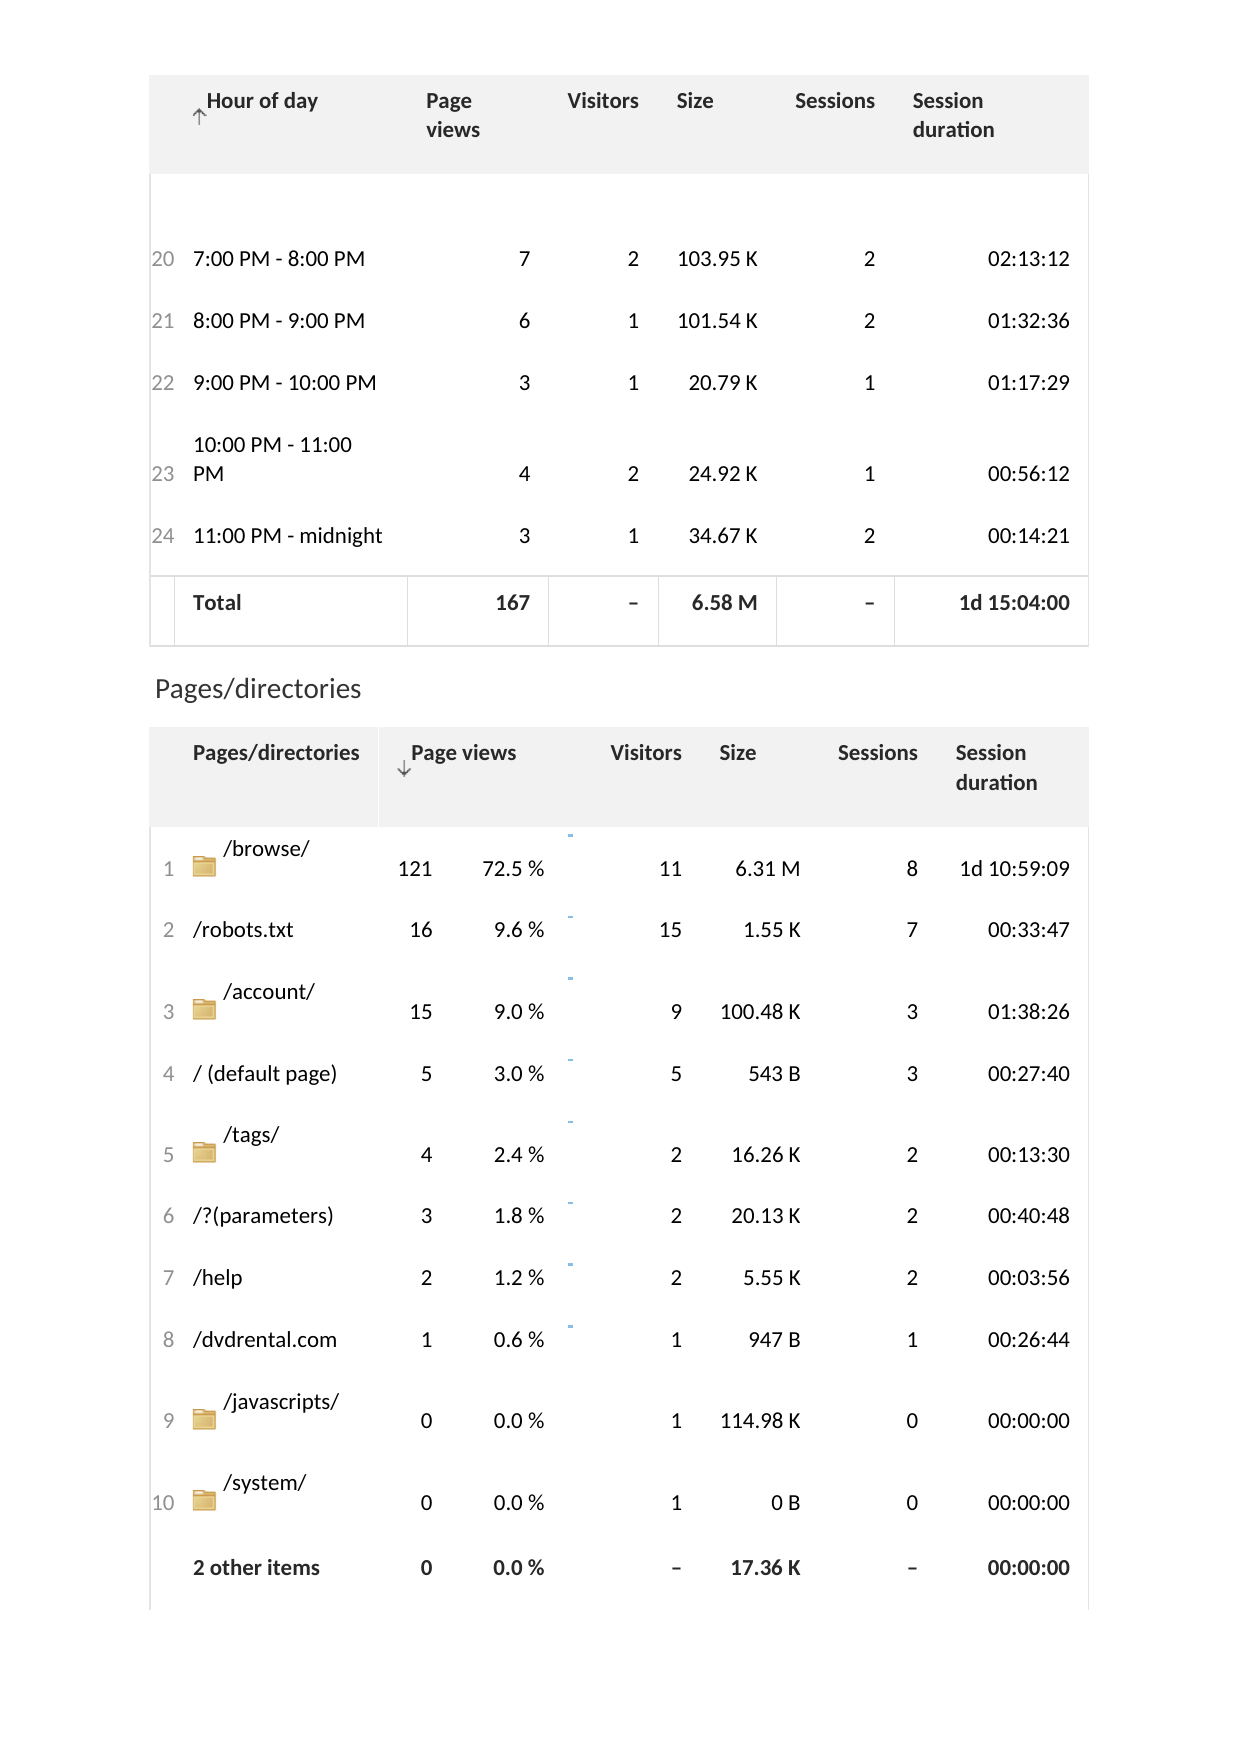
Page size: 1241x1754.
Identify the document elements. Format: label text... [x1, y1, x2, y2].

table_cell 1 [151, 827, 174, 908]
table_cell [563, 1051, 592, 1113]
table_cell [563, 1318, 592, 1379]
table_cell 2 [592, 1113, 701, 1194]
table_header Sessions [776, 75, 894, 174]
table_cell 2 [151, 908, 174, 970]
table_cell 00:14:21 [894, 514, 1088, 575]
table_cell [563, 1256, 592, 1318]
table_cell 7:00 PM - 8:00 PM [174, 236, 407, 298]
table_cell 1 [592, 1318, 701, 1379]
table_cell – [777, 577, 894, 645]
table_cell 6 [407, 298, 549, 360]
table_cell 2 [776, 514, 894, 575]
table_cell 6.58 M [659, 577, 776, 645]
table_cell 9 [592, 970, 701, 1051]
table_cell 00:13:30 [937, 1113, 1088, 1194]
table_cell 00:33:47 [937, 908, 1088, 970]
table_cell 3 [407, 514, 549, 575]
table_cell 0.6 % [451, 1318, 563, 1379]
table_cell 5.55 K [701, 1256, 819, 1318]
table_cell [563, 1380, 592, 1461]
table_cell 16.26 K [701, 1113, 819, 1194]
table_cell 24.92 K [658, 422, 776, 513]
table_header [151, 75, 174, 174]
table_cell /system/ [174, 1461, 378, 1542]
table_cell 0.0 % [451, 1542, 563, 1610]
table_cell 01:38:26 [937, 970, 1088, 1051]
table_cell [563, 827, 592, 908]
table_cell 9.6 % [451, 908, 563, 970]
table_cell 11:00 PM - midnight [174, 514, 407, 575]
table_cell [563, 1461, 592, 1542]
table_cell 167 [408, 577, 548, 645]
table_cell /dvdrental.com [174, 1318, 378, 1379]
table_cell 01:32:36 [894, 298, 1088, 360]
table_cell 0.0 % [451, 1380, 563, 1461]
table_cell 1 [549, 514, 658, 575]
table_cell [407, 174, 549, 236]
table_cell 01:17:29 [894, 360, 1088, 422]
table_cell [563, 970, 592, 1051]
table_cell 7 [819, 908, 937, 970]
table_cell 0 [379, 1380, 451, 1461]
table_cell 121 [379, 827, 451, 908]
table_cell 9:00 PM - 10:00 PM [174, 360, 407, 422]
table_cell /tags/ [174, 1113, 378, 1194]
table_header Pages/directories [174, 727, 378, 827]
table_cell 947 B [701, 1318, 819, 1379]
table_cell 8:00 PM - 9:00 PM [174, 298, 407, 360]
table_cell 4 [379, 1113, 451, 1194]
table_cell 2 [776, 236, 894, 298]
table_cell 15 [592, 908, 701, 970]
table_cell 100.48 K [701, 970, 819, 1051]
table_header Pages/directories [150, 666, 1240, 727]
table_cell 23 [151, 422, 174, 513]
table_cell /browse/ [174, 827, 378, 908]
table_cell [151, 174, 174, 236]
table_cell 0 [819, 1461, 937, 1542]
table_cell [776, 174, 894, 236]
table_header Visitors [549, 75, 658, 174]
table_cell /?(parameters) [174, 1194, 378, 1256]
table_cell 1 [592, 1380, 701, 1461]
table_cell 0 B [701, 1461, 819, 1542]
table_header Session duration [894, 75, 1088, 174]
table_cell 72.5 % [451, 827, 563, 908]
table_cell 1.55 K [701, 908, 819, 970]
table_cell 8 [151, 1318, 174, 1379]
table_cell 00:26:44 [937, 1318, 1088, 1379]
table_cell 1 [776, 360, 894, 422]
table_cell 9.0 % [451, 970, 563, 1051]
table_cell 10 [151, 1461, 174, 1542]
table_cell 4 [407, 422, 549, 513]
table_cell 00:00:00 [937, 1461, 1088, 1542]
table_cell /robots.txt [174, 908, 378, 970]
table_cell 0 [379, 1542, 451, 1610]
table_cell [151, 1542, 174, 1610]
table_cell 34.67 K [658, 514, 776, 575]
table_cell 6 [151, 1194, 174, 1256]
table_cell 3 [379, 1194, 451, 1256]
table_cell – [592, 1542, 701, 1610]
table_cell 00:00:00 [937, 1542, 1088, 1610]
table_cell 21 [151, 298, 174, 360]
table_cell 7 [407, 236, 549, 298]
table_cell 2.4 % [451, 1113, 563, 1194]
table_cell 3 [151, 970, 174, 1051]
table_cell 7 [151, 1256, 174, 1318]
table_cell [563, 1113, 592, 1194]
table_cell 1.2 % [451, 1256, 563, 1318]
table_cell 02:13:12 [894, 236, 1088, 298]
table_cell /account/ [174, 970, 378, 1051]
table_header Session duration [937, 727, 1088, 827]
table_cell 1 [592, 1461, 701, 1542]
table_cell 2 [379, 1256, 451, 1318]
table_header Page views [407, 75, 549, 174]
table_cell [151, 577, 174, 645]
table_cell 5 [592, 1051, 701, 1113]
table_cell 2 [592, 1194, 701, 1256]
table_cell 1d 10:59:09 [937, 827, 1088, 908]
table_cell 2 [819, 1113, 937, 1194]
table_cell 8 [819, 827, 937, 908]
table_cell [658, 174, 776, 236]
table_cell 6.31 M [701, 827, 819, 908]
table_cell Total [175, 577, 407, 645]
table_cell 15 [379, 970, 451, 1051]
table_cell – [549, 577, 658, 645]
table_cell [549, 174, 658, 236]
table_cell 114.98 K [701, 1380, 819, 1461]
table_cell /help [174, 1256, 378, 1318]
table_cell 10:00 PM - 11:00 PM [174, 422, 407, 513]
table_cell 4 [151, 1051, 174, 1113]
table_header Sessions [819, 727, 937, 827]
table_cell 5 [379, 1051, 451, 1113]
table_cell 2 other items [174, 1542, 378, 1610]
table_cell 2 [592, 1256, 701, 1318]
table_cell 24 [151, 514, 174, 575]
table_cell 20.79 K [658, 360, 776, 422]
table_cell 0 [819, 1380, 937, 1461]
table_cell 00:56:12 [894, 422, 1088, 513]
table_cell [563, 1194, 592, 1256]
table_header Visitors [592, 727, 701, 827]
table_cell 1d 15:04:00 [895, 577, 1088, 645]
table_header Hour of day [174, 75, 407, 174]
table_header Page views [379, 727, 592, 827]
table_cell – [819, 1542, 937, 1610]
table_cell 0.0 % [451, 1461, 563, 1542]
table_cell 0 [379, 1461, 451, 1542]
table_cell 1.8 % [451, 1194, 563, 1256]
table_cell [563, 908, 592, 970]
table_header Size [658, 75, 776, 174]
table_cell 16 [379, 908, 451, 970]
table_cell / (default page) [174, 1051, 378, 1113]
table_cell [563, 1542, 592, 1610]
table_cell [894, 174, 1088, 236]
table_cell 17.36 K [701, 1542, 819, 1610]
table_cell 1 [379, 1318, 451, 1379]
table_cell 3 [819, 970, 937, 1051]
table_cell 3 [819, 1051, 937, 1113]
table_cell 00:40:48 [937, 1194, 1088, 1256]
table_cell 2 [819, 1256, 937, 1318]
table_cell 2 [776, 298, 894, 360]
table_cell 1 [549, 360, 658, 422]
table_cell 2 [549, 422, 658, 513]
table_header [151, 727, 174, 827]
table_cell 2 [549, 236, 658, 298]
table_cell 1 [549, 298, 658, 360]
table_cell 1 [776, 422, 894, 513]
table_cell 9 [151, 1380, 174, 1461]
table_cell 2 [819, 1194, 937, 1256]
table_cell 00:00:00 [937, 1380, 1088, 1461]
table_cell 543 B [701, 1051, 819, 1113]
table_cell 101.54 K [658, 298, 776, 360]
table_cell 3.0 % [451, 1051, 563, 1113]
table_cell 103.95 K [658, 236, 776, 298]
table_cell 1 [819, 1318, 937, 1379]
table_cell 22 [151, 360, 174, 422]
table_cell 00:27:40 [937, 1051, 1088, 1113]
table_cell 11 [592, 827, 701, 908]
table_cell /javascripts/ [174, 1380, 378, 1461]
table_cell 00:03:56 [937, 1256, 1088, 1318]
table_header Size [701, 727, 819, 827]
table_cell 20.13 K [701, 1194, 819, 1256]
table_cell 20 [151, 236, 174, 298]
table_cell [174, 174, 407, 236]
table_cell 5 [151, 1113, 174, 1194]
table_cell 3 [407, 360, 549, 422]
